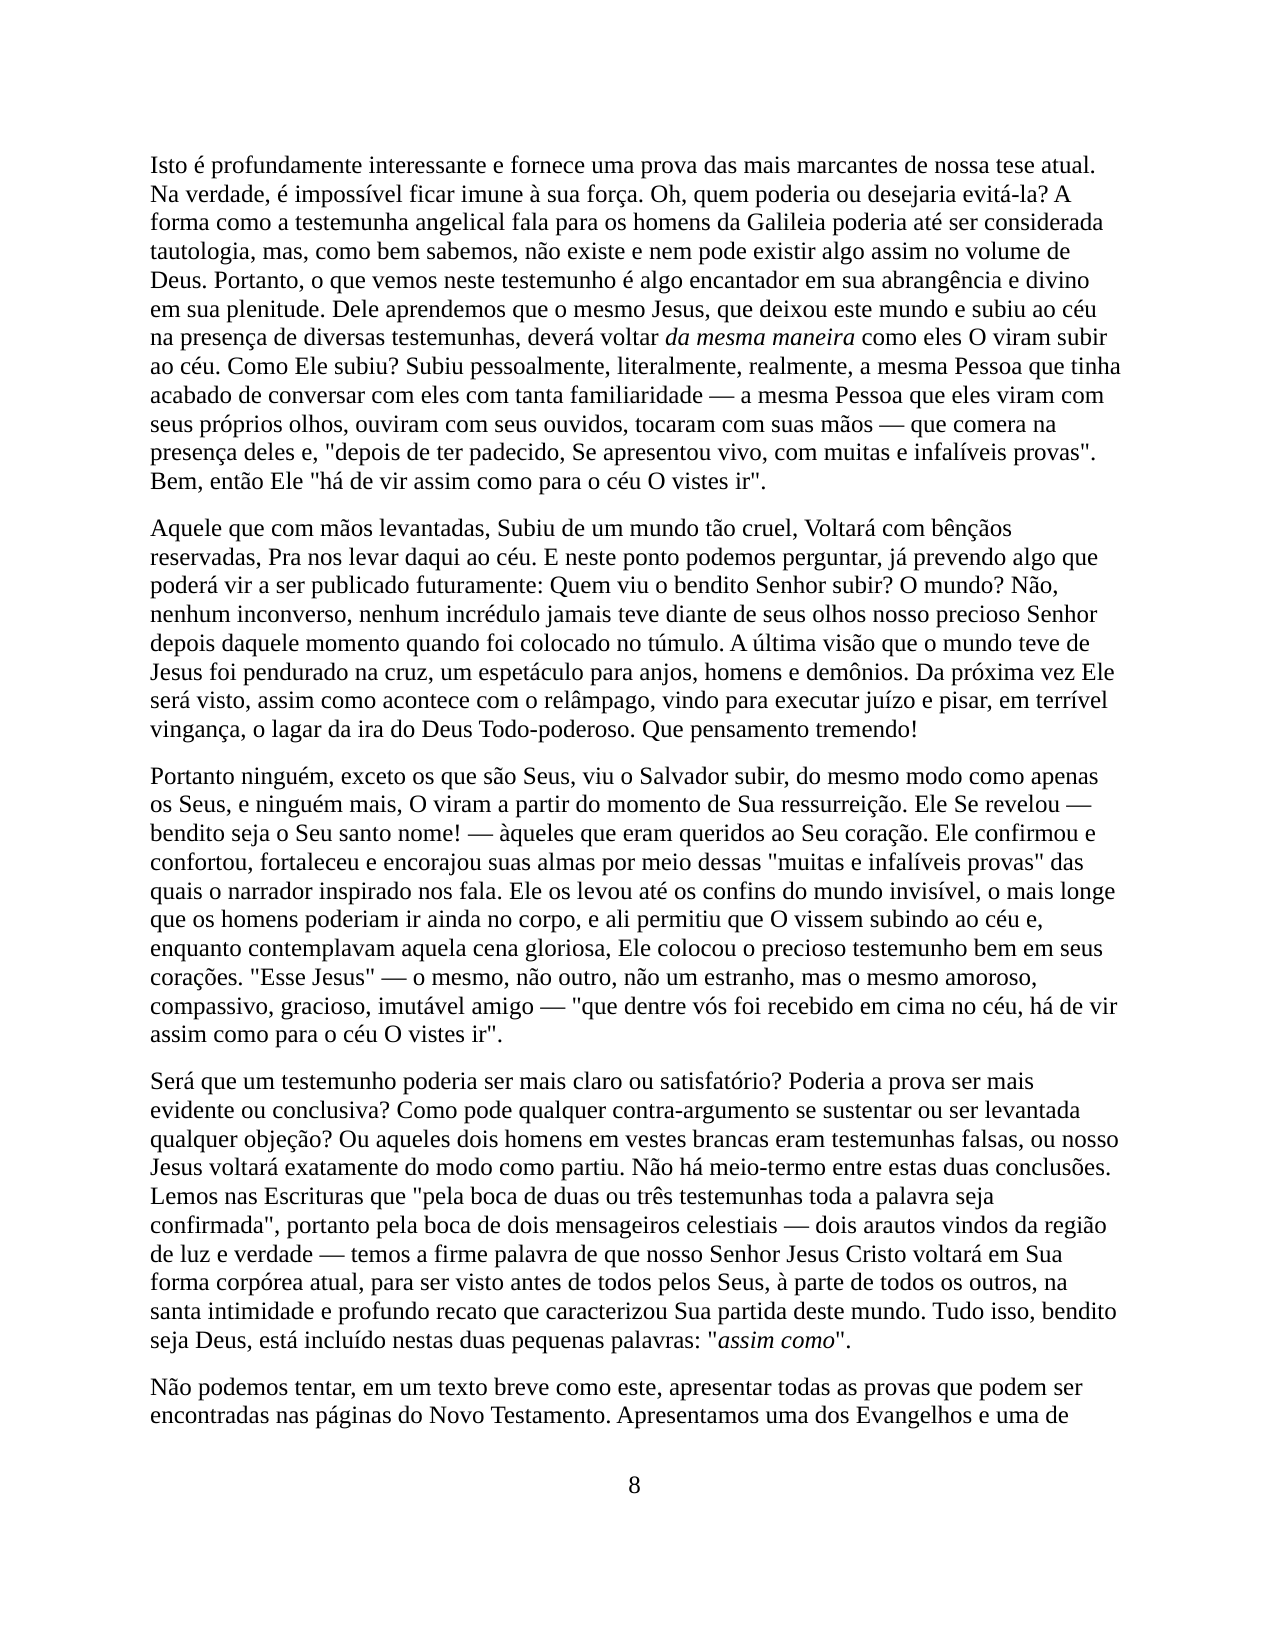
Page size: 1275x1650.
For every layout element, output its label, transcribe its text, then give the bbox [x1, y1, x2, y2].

text Isto é profundamente interessante e fornece uma prova das mais marcantes de nossa tese atual. Na verdade, é impossível ficar imune à sua força. Oh, quem poderia ou desejaria evitá-la? A forma como a testemunha angelical fala para os homens da Galileia poderia até ser considerada tautologia, mas, como bem sabemos, não existe e nem pode existir algo assim no volume de Deus. Portanto, o que vemos neste testemunho é algo encantador em sua abrangência e divino em sua plenitude. Dele aprendemos que o mesmo Jesus, que deixou este mundo e subiu ao céu na presença de diversas testemunhas, deverá voltar da mesma maneira como eles O viram subir ao céu. Como Ele subiu? Subiu pessoalmente, literalmente, realmente, a mesma Pessoa que tinha acabado de conversar com eles com tanta familiaridade — a mesma Pessoa que eles viram com seus próprios olhos, ouviram com seus ouvidos, tocaram com suas mãos — que comera na presença deles e, "depois de ter padecido, Se apresentou vivo, com muitas e infalíveis provas". Bem, então Ele "há de vir assim como para o céu O vistes ir". [150, 150, 1125, 495]
text Aquele que com mãos levantadas, Subiu de um mundo tão cruel, Voltará com bênçãos reservadas, Pra nos levar daqui ao céu. E neste ponto podemos perguntar, já prevendo algo que poderá vir a ser publicado futuramente: Quem viu o bendito Senhor subir? O mundo? Não, nenhum inconverso, nenhum incrédulo jamais teve diante de seus olhos nosso precioso Senhor depois daquele momento quando foi colocado no túmulo. A última visão que o mundo teve de Jesus foi pendurado na cruz, um espetáculo para anjos, homens e demônios. Da próxima vez Ele será visto, assim como acontece com o relâmpago, vindo para executar juízo e pisar, em terrível vingança, o lagar da ira do Deus Todo-poderoso. Que pensamento tremendo! [150, 513, 1125, 743]
text Será que um testemunho poderia ser mais claro ou satisfatório? Poderia a prova ser mais evidente ou conclusiva? Como pode qualquer contra-argumento se sustentar ou ser levantada qualquer objeção? Ou aqueles dois homens em vestes brancas eram testemunhas falsas, ou nosso Jesus voltará exatamente do modo como partiu. Não há meio-termo entre estas duas conclusões. Lemos nas Escrituras que "pela boca de duas ou três testemunhas toda a palavra seja confirmada", portanto pela boca de dois mensageiros celestiais — dois arautos vindos da região de luz e verdade — temos a firme palavra de que nosso Senhor Jesus Cristo voltará em Sua forma corpórea atual, para ser visto antes de todos pelos Seus, à parte de todos os outros, na santa intimidade e profundo recato que caracterizou Sua partida deste mundo. Tudo isso, bendito seja Deus, está incluído nestas duas pequenas palavras: "assim como". [150, 1066, 1125, 1354]
text Não podemos tentar, em um texto breve como este, apresentar todas as provas que podem ser encontradas nas páginas do Novo Testamento. Apresentamos uma dos Evangelhos e uma de [150, 1372, 1125, 1429]
text Portanto ninguém, exceto os que são Seus, viu o Salvador subir, do mesmo modo como apenas os Seus, e ninguém mais, O viram a partir do momento de Sua ressurreição. Ele Se revelou — bendito seja o Seu santo nome! — àqueles que eram queridos ao Seu coração. Ele confirmou e confortou, fortaleceu e encorajou suas almas por meio dessas "muitas e infalíveis provas" das quais o narrador inspirado nos fala. Ele os levou até os confins do mundo invisível, o mais longe que os homens poderiam ir ainda no corpo, e ali permitiu que O vissem subindo ao céu e, enquanto contemplavam aquela cena gloriosa, Ele colocou o precioso testemunho bem em seus corações. "Esse Jesus" — o mesmo, não outro, não um estranho, mas o mesmo amoroso, compassivo, gracioso, imutável amigo — "que dentre vós foi recebido em cima no céu, há de vir assim como para o céu O vistes ir". [150, 761, 1125, 1048]
